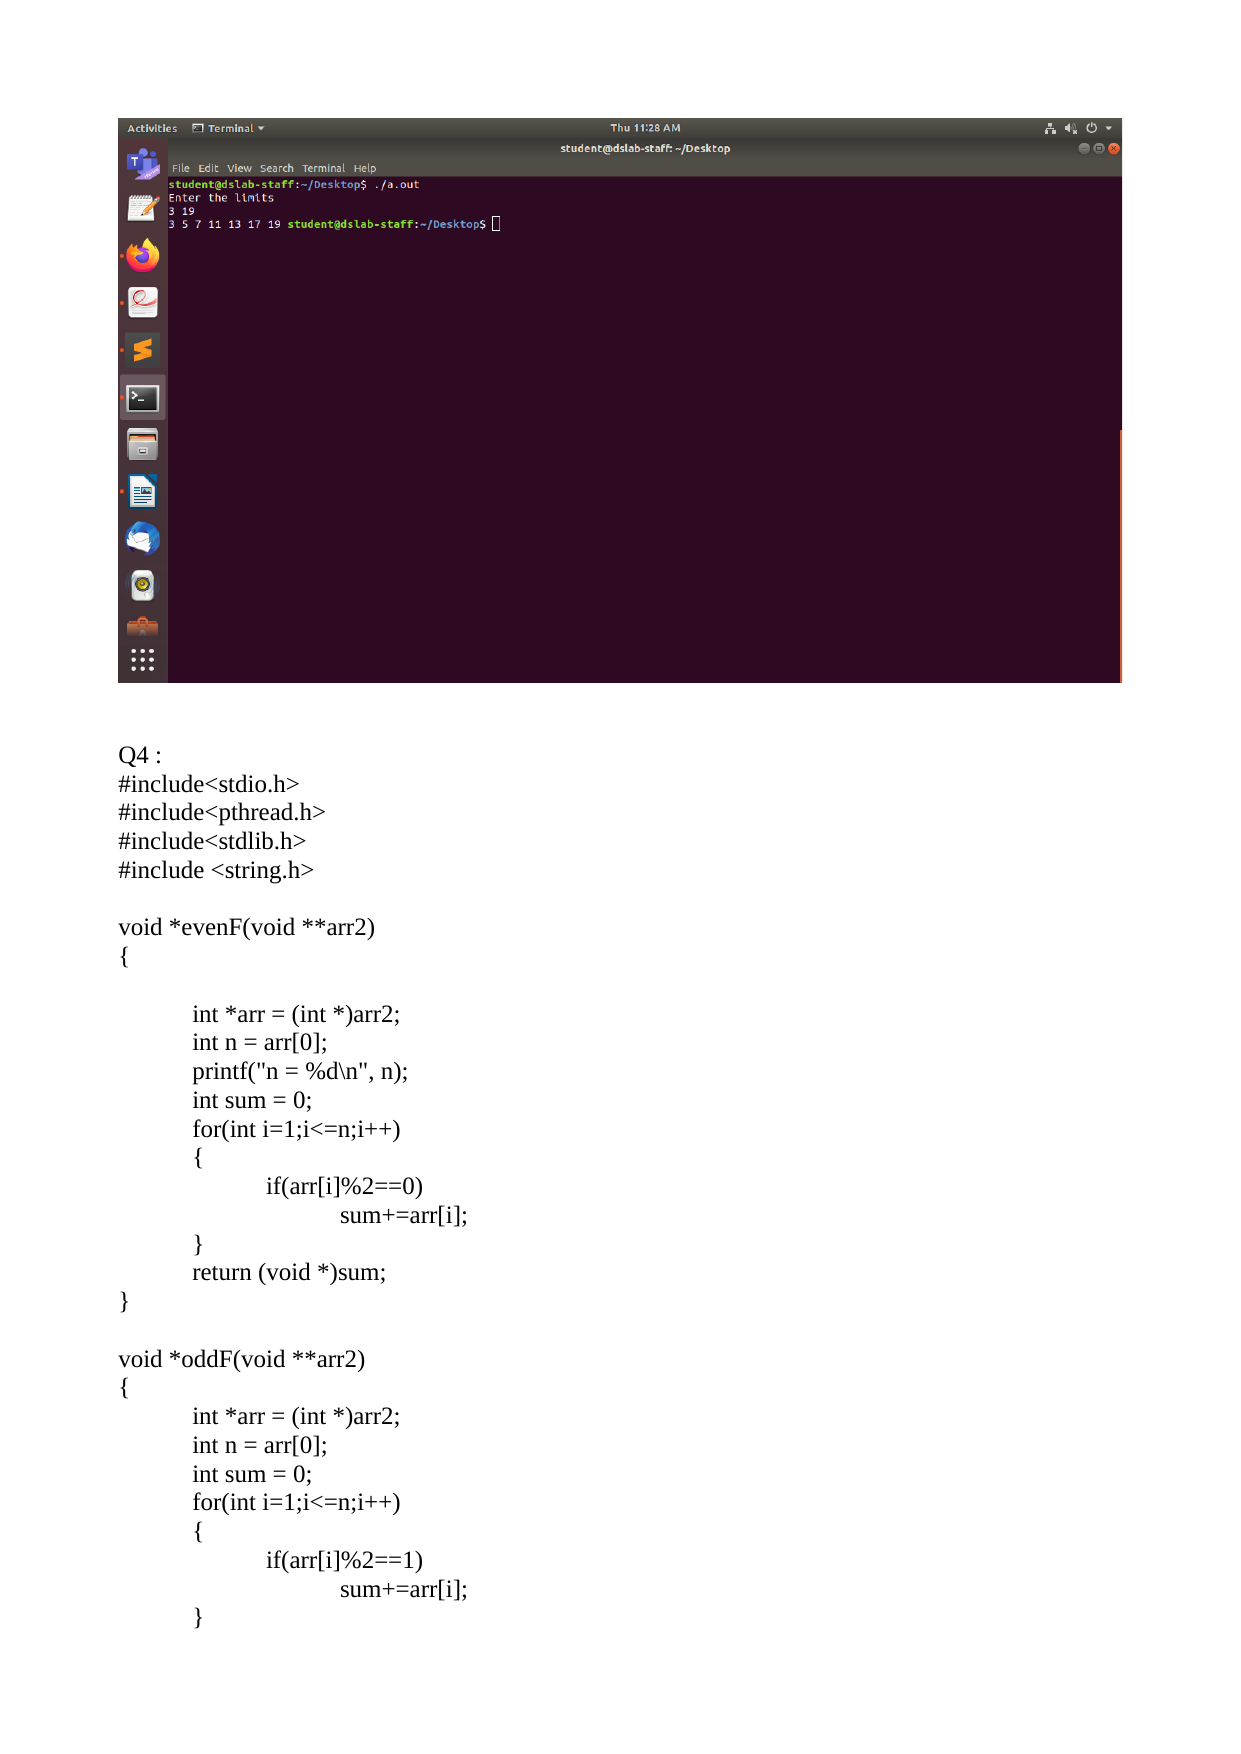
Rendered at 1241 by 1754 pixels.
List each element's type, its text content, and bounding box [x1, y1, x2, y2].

text int n = arr[0]; [118, 1430, 1122, 1459]
text { [118, 1142, 1122, 1171]
text #include<stdio.h> [118, 769, 1122, 797]
text #include <string.h> [118, 855, 1122, 884]
text if(arr[i]%2==1) [118, 1545, 1122, 1574]
text printf("n = %d\n", n); [118, 1056, 1122, 1085]
text } [118, 1229, 1122, 1257]
text void *oddF(void **arr2) [118, 1344, 1122, 1372]
text { [118, 1372, 1122, 1401]
text sum+=arr[i]; [118, 1574, 1122, 1602]
text if(arr[i]%2==0) [118, 1171, 1122, 1200]
text for(int i=1;i<=n;i++) [118, 1114, 1122, 1142]
text int *arr = (int *)arr2; [118, 1401, 1122, 1430]
text Q4 : [118, 740, 1122, 769]
text sum+=arr[i]; [118, 1200, 1122, 1229]
text { [118, 1516, 1122, 1545]
text #include<pthread.h> [118, 797, 1122, 826]
text #include<stdlib.h> [118, 826, 1122, 855]
text void *evenF(void **arr2) [118, 912, 1122, 941]
text { [118, 941, 1122, 970]
text } [118, 1602, 1122, 1631]
text int *arr = (int *)arr2; [118, 999, 1122, 1027]
text for(int i=1;i<=n;i++) [118, 1487, 1122, 1516]
text int sum = 0; [118, 1085, 1122, 1114]
text int n = arr[0]; [118, 1027, 1122, 1056]
text int sum = 0; [118, 1459, 1122, 1487]
text } [118, 1286, 1122, 1315]
picture [118, 118, 1123, 683]
text return (void *)sum; [118, 1257, 1122, 1286]
